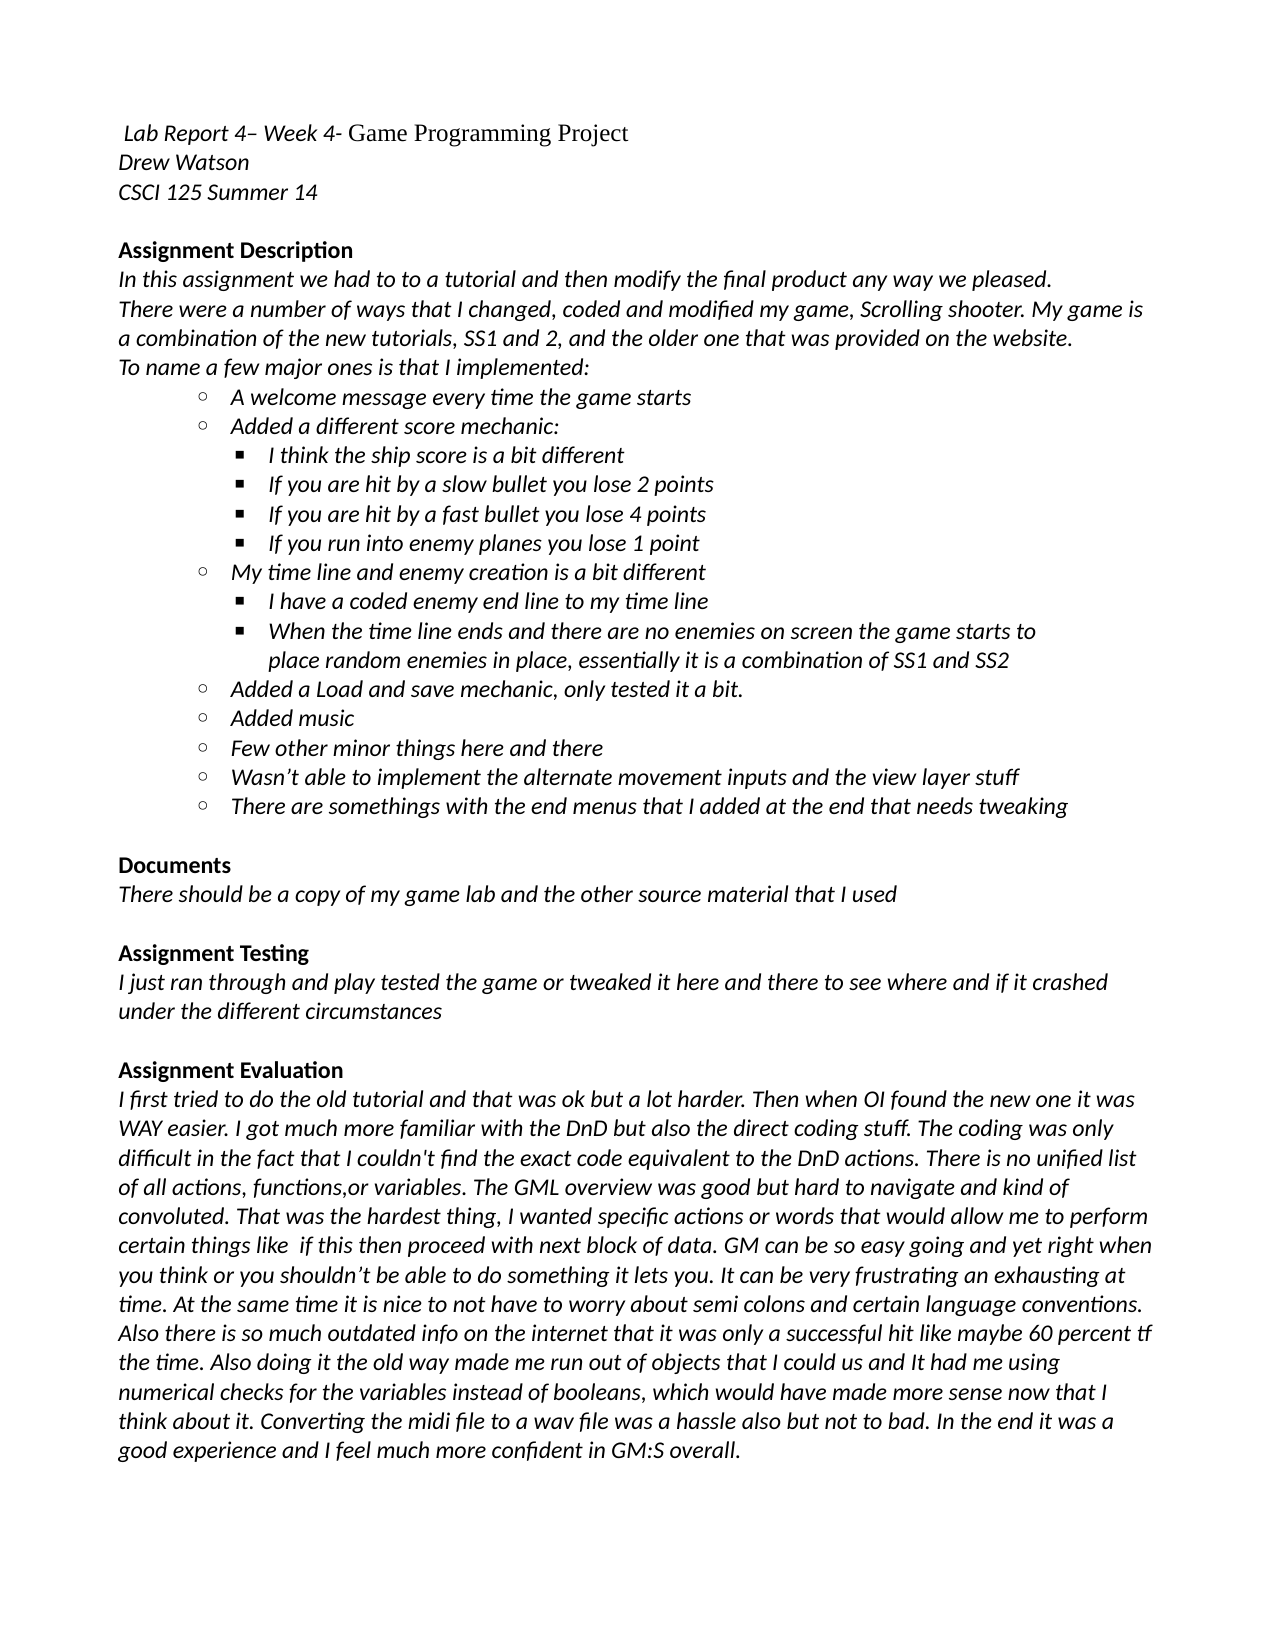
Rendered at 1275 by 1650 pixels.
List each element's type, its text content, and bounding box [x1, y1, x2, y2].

list Few other minor things here and there [193, 733, 1157, 762]
text Documents [118, 850, 1157, 879]
text I first tried to do the old tutorial and that was ok but a lot harder. Then when OI found the new one it was WAY easier. I got much more familiar with the DnD but also the direct coding stuff. The coding was only difficult in the fact that I couldn't find the exact code equivalent to the DnD actions. There is no unified list of all actions, functions,or variables. The GML overview was good but hard to navigate and kind of convoluted. That was the hardest thing, I wanted specific actions or words that would allow me to perform certain things like if this then proceed with next block of data. GM can be so easy going and yet right when you think or you shouldn’t be able to do something it lets you. It can be very frustrating an exhausting at time. At the same time it is nice to not have to worry about semi colons and certain language conventions. [118, 1084, 1157, 1318]
list If you run into enemy planes you lose 1 point [231, 528, 1157, 557]
list Added a Load and save mechanic, only tested it a bit. [193, 674, 1157, 703]
text Assignment Evaluation [118, 1055, 1157, 1084]
text I just ran through and play tested the game or tweaked it here and there to see where and if it crashed under the different circumstances [118, 967, 1157, 1026]
text In this assignment we had to to a tutorial and then modify the final product any way we pleased. [118, 264, 1157, 294]
list If you are hit by a slow bullet you lose 2 points [231, 469, 1157, 499]
list I have a coded enemy end line to my time line [231, 586, 1157, 616]
text There should be a copy of my game lab and the other source material that I used [118, 879, 1157, 908]
list My time line and enemy creation is a bit different [193, 557, 1157, 586]
list When the time line ends and there are no enemies on screen the game starts to [231, 616, 1157, 645]
text Lab Report 4– Week 4- Game Programming Project [118, 118, 1157, 147]
list There are somethings with the end menus that I added at the end that needs tweaking [193, 791, 1157, 821]
list A welcome message every time the game starts [193, 382, 1157, 411]
list I think the ship score is a bit different [231, 440, 1157, 469]
list If you are hit by a fast bullet you lose 4 points [231, 499, 1157, 528]
text There were a number of ways that I changed, coded and modified my game, Scrolling shooter. My game is a combination of the new tutorials, SS1 and 2, and the older one that was provided on the website. [118, 294, 1157, 352]
list place random enemies in place, essentially it is a combination of SS1 and SS2 [231, 645, 1157, 674]
text Assignment Description [118, 235, 1157, 264]
text Drew Watson [118, 147, 1157, 177]
text To name a few major ones is that I implemented: [118, 352, 1157, 382]
text Assignment Testing [118, 938, 1157, 967]
list Added music [193, 703, 1157, 733]
list Wasn’t able to implement the alternate movement inputs and the view layer stuff [193, 762, 1157, 791]
text CSCI 125 Summer 14 [118, 177, 1157, 206]
list Added a different score mechanic: [193, 411, 1157, 440]
text Also there is so much outdated info on the internet that it was only a successful hit like maybe 60 percent tf the time. Also doing it the old way made me run out of objects that I could us and It had me using numerical checks for the variables instead of booleans, which would have made more sense now that I think about it. Converting the midi file to a wav file was a hassle also but not to bad. In the end it was a good experience and I feel much more confident in GM:S overall. [118, 1318, 1157, 1464]
